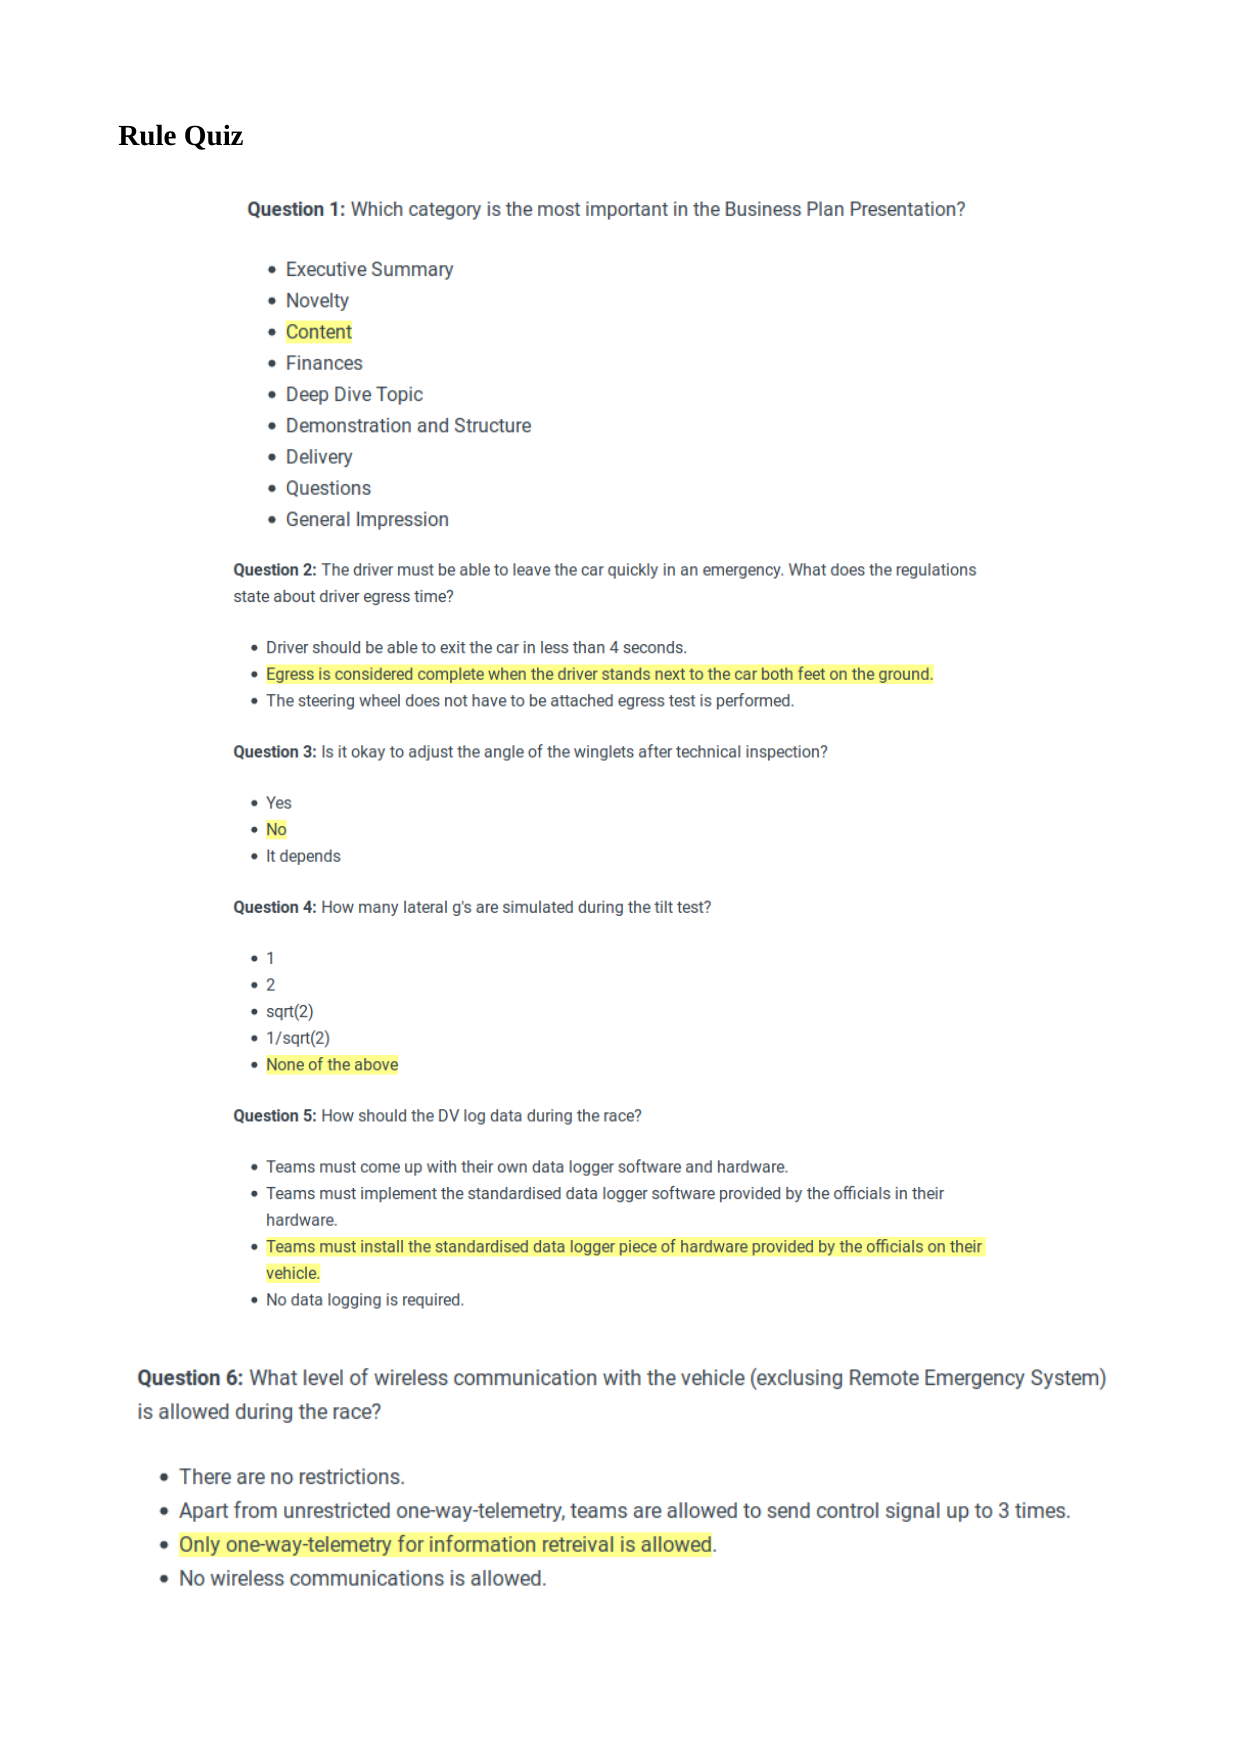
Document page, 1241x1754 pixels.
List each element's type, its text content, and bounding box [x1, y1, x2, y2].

text Rule Quiz [118, 118, 1122, 152]
picture [227, 192, 995, 543]
picture [118, 1354, 1123, 1634]
picture [215, 551, 1001, 1328]
